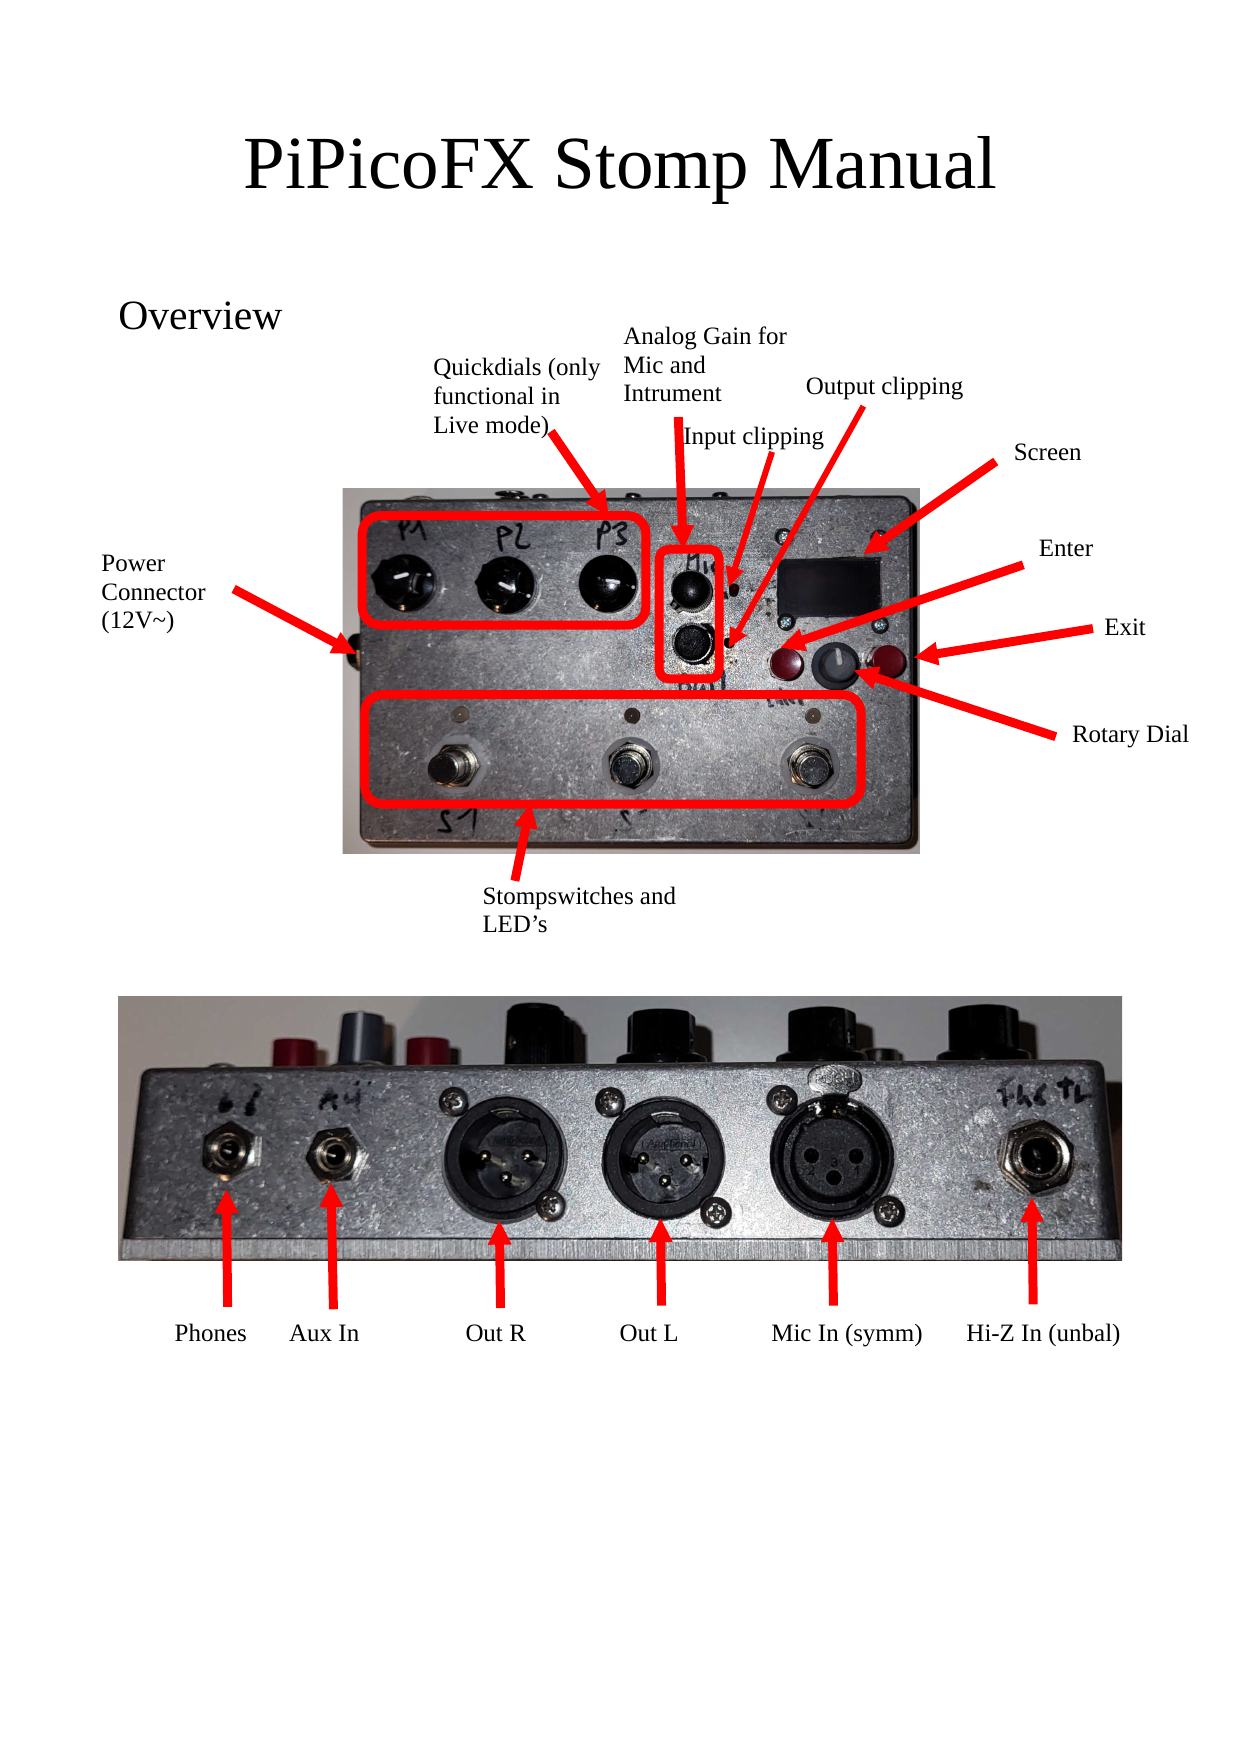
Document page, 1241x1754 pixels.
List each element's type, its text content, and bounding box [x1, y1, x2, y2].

picture [342, 488, 920, 854]
text Overview [118, 291, 1122, 338]
picture [367, 521, 641, 620]
picture [370, 700, 856, 799]
picture [118, 996, 1123, 1261]
text Phones Aux In Out R Out L Mic In (symm) Hi-Z In (unbal) [118, 1318, 1122, 1346]
text PiPicoFX Stomp Manual [118, 118, 1122, 204]
picture [664, 554, 714, 674]
